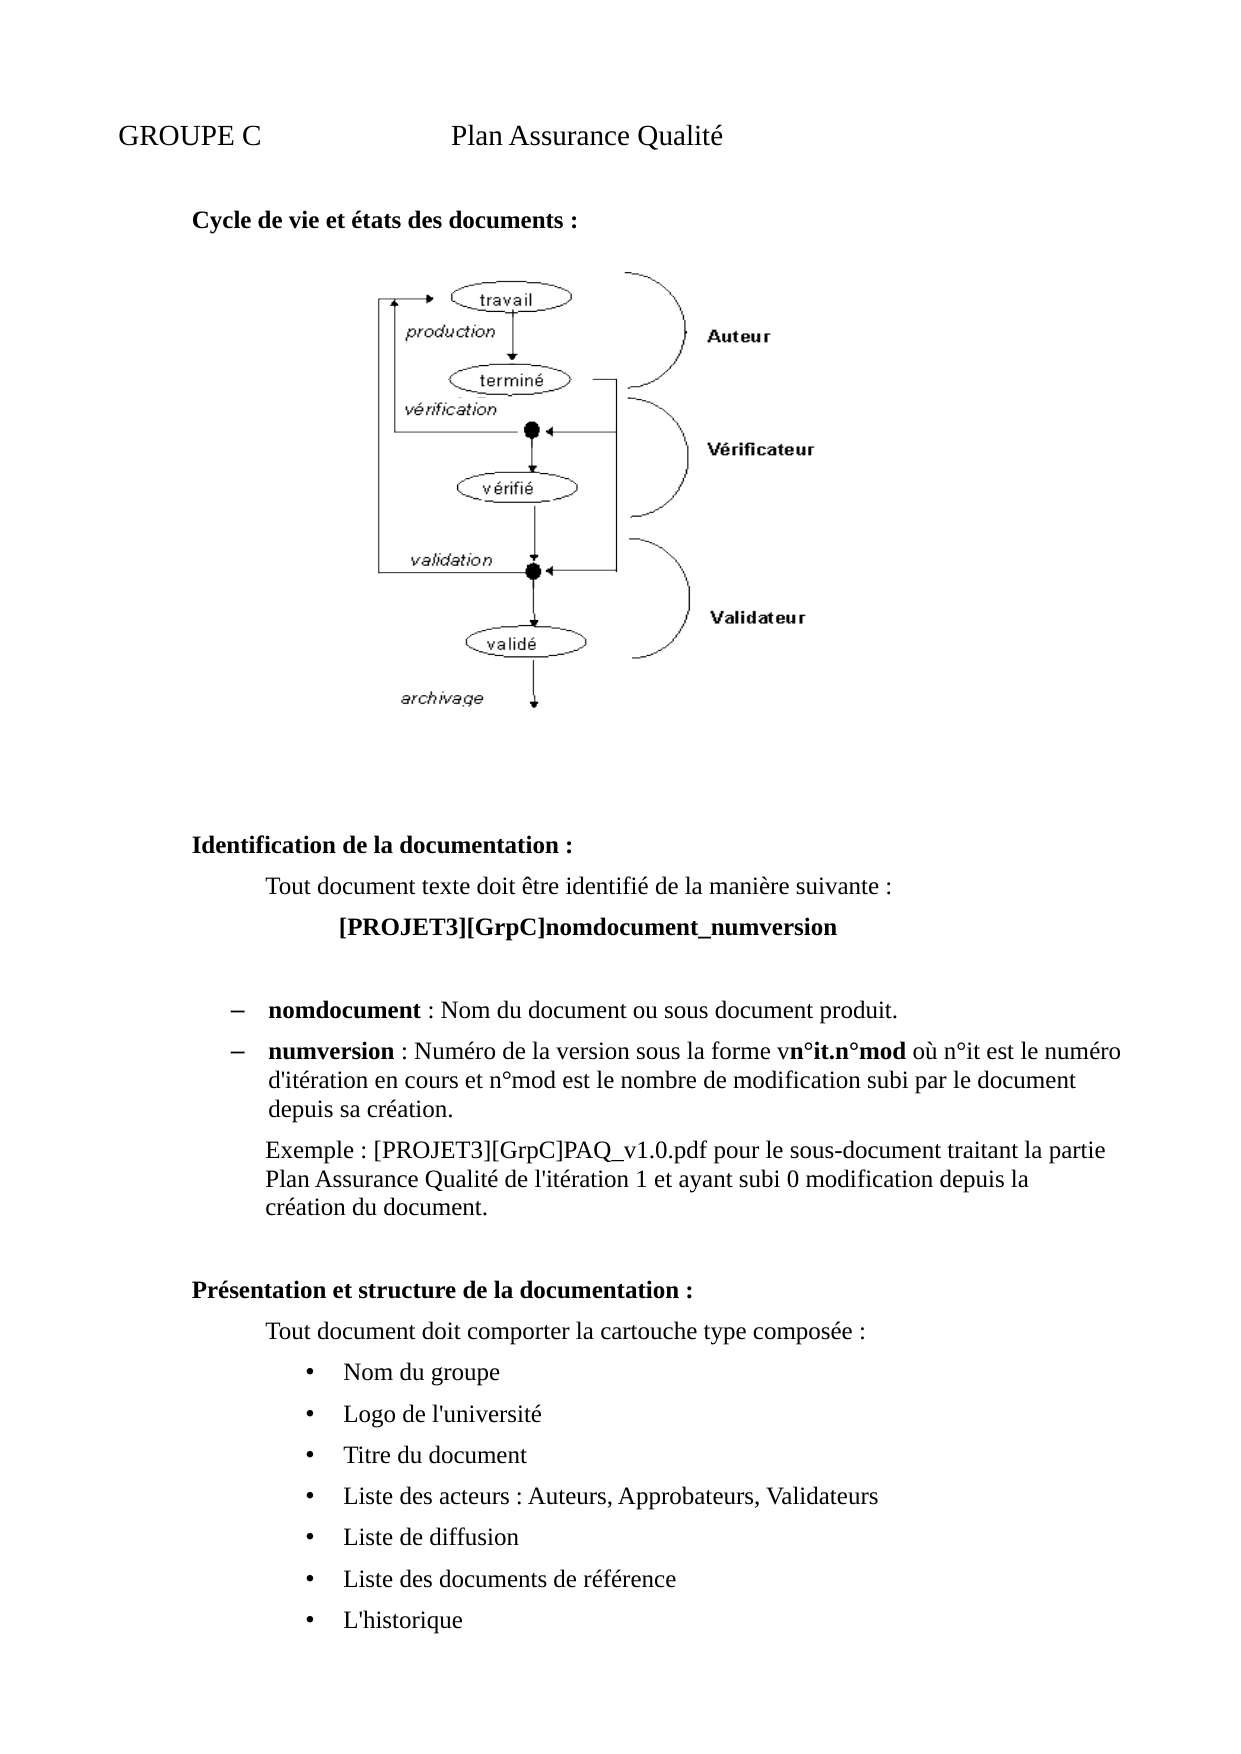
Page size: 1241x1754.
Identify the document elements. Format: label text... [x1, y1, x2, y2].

text Cycle de vie et états des documents : [118, 205, 1122, 234]
list Liste des acteurs : Auteurs, Approbateurs, Validateurs [306, 1481, 1122, 1510]
list Nom du groupe [306, 1357, 1122, 1386]
text Présentation et structure de la documentation : [118, 1275, 1122, 1304]
text Tout document doit comporter la cartouche type composée : [118, 1316, 1122, 1345]
list Liste des documents de référence [306, 1564, 1122, 1592]
text Exemple : [PROJET3][GrpC]PAQ_v1.0.pdf pour le sous-document traitant la partie Plan Assurance Qualité de l'itération 1 et ayant subi 0 modification depuis la création du document. [118, 1135, 1122, 1221]
list L'historique [306, 1605, 1122, 1634]
list Logo de l'université [306, 1399, 1122, 1427]
picture [317, 257, 826, 748]
list numversion : Numéro de la version sous la forme vn°it.n°mod où n°it est le numéro d'itération en cours et n°mod est le nombre de modification subi par le document depuis sa création. [231, 1036, 1122, 1122]
list Titre du document [306, 1440, 1122, 1469]
list nomdocument : Nom du document ou sous document produit. [231, 995, 1122, 1024]
text GROUPE C Plan Assurance Qualité [118, 118, 1122, 152]
list Liste de diffusion [306, 1522, 1122, 1551]
text [PROJET3][GrpC]nomdocument_numversion [118, 912, 1122, 941]
text Tout document texte doit être identifié de la manière suivante : [118, 871, 1122, 900]
text Identification de la documentation : [118, 830, 1122, 859]
